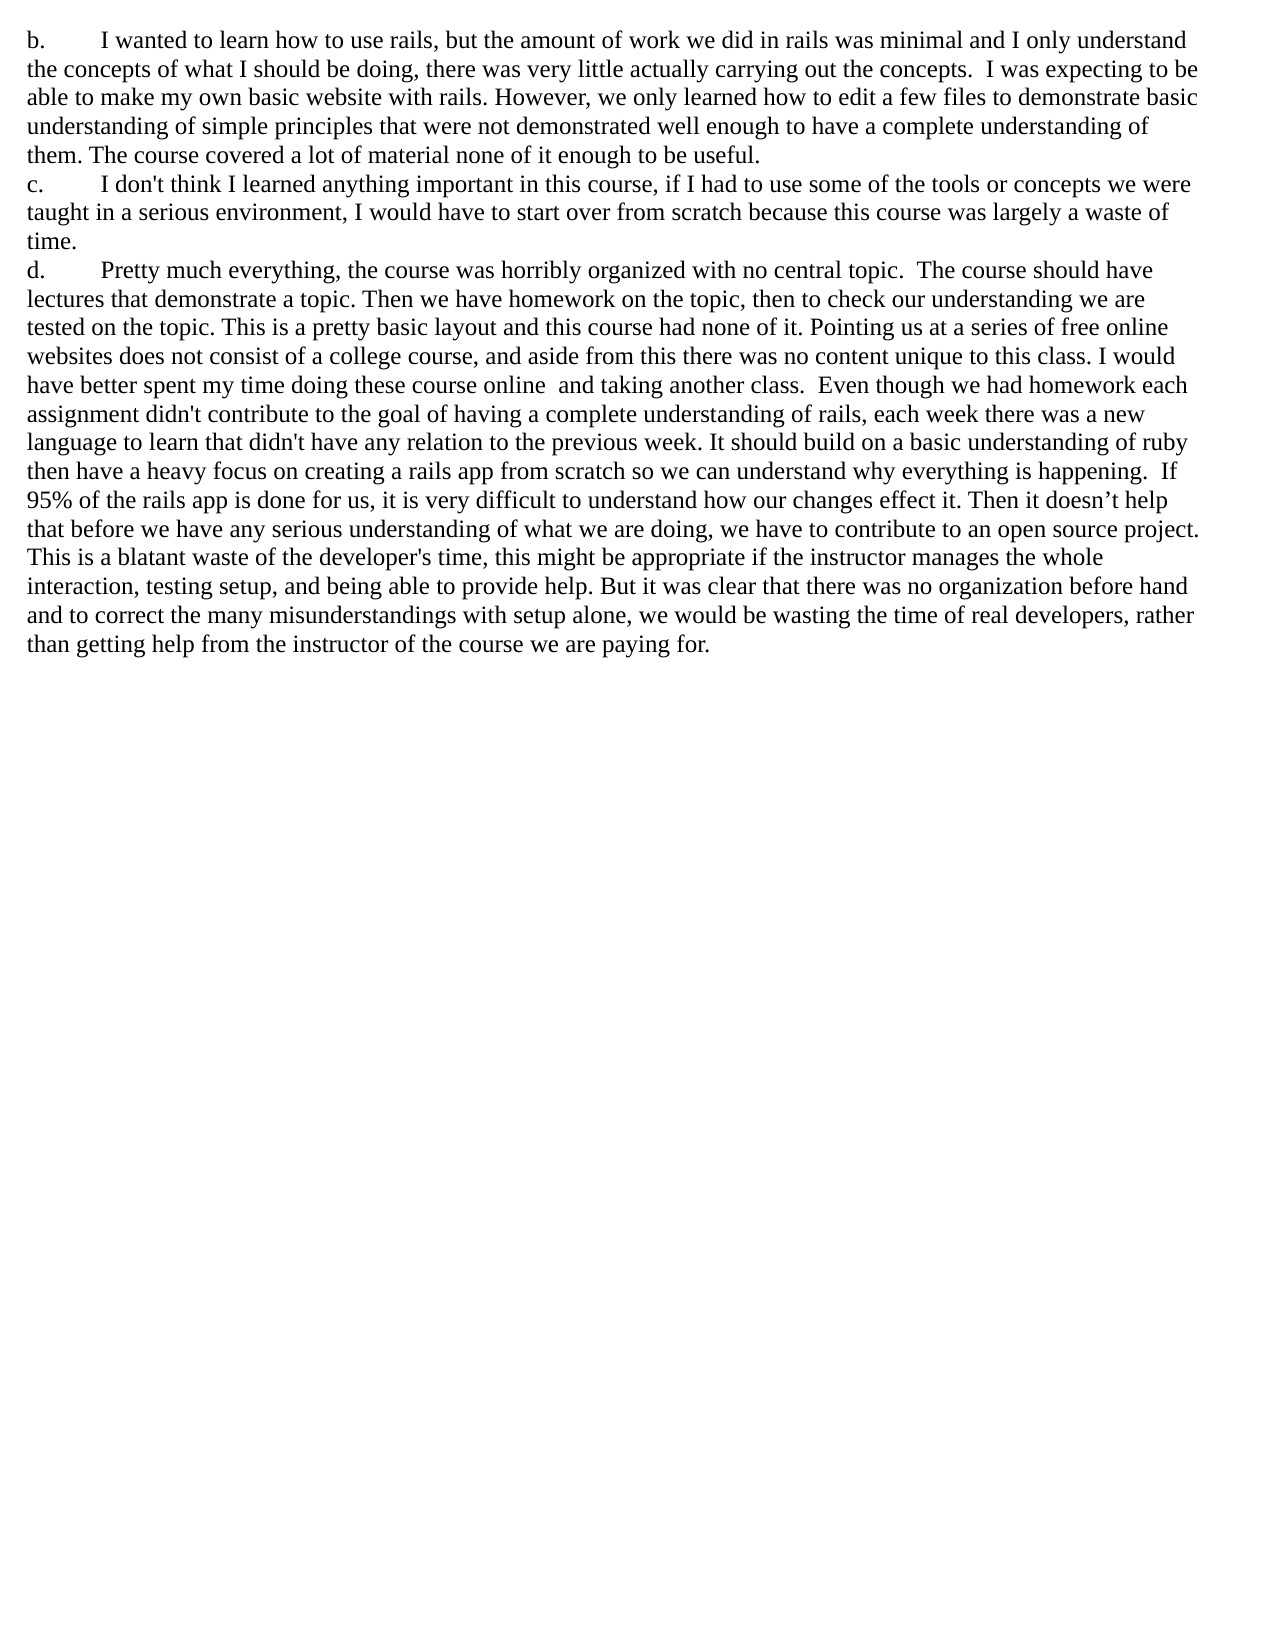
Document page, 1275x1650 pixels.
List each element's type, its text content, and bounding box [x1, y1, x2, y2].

list Pretty much everything, the course was horribly organized with no central topic. The course should have lectures that demonstrate a topic. Then we have homework on the topic, then to check our understanding we are tested on the topic. This is a pretty basic layout and this course had none of it. Pointing us at a series of free online websites does not consist of a college course, and aside from this there was no content unique to this class. I would have better spent my time doing these course online and taking another class. Even though we had homework each assignment didn't contribute to the goal of having a complete understanding of rails, each week there was a new language to learn that didn't have any relation to the previous week. It should build on a basic understanding of ruby then have a heavy focus on creating a rails app from scratch so we can understand why everything is happening. If 95% of the rails app is done for us, it is very difficult to understand how our changes effect it. Then it doesn’t help that before we have any serious understanding of what we are doing, we have to contribute to an open source project. This is a blatant waste of the developer's time, this might be appropriate if the instructor manages the whole interaction, testing setup, and being able to provide help. But it was clear that there was no organization before hand and to correct the many misunderstandings with setup alone, we would be wasting the time of real developers, rather than getting help from the instructor of the course we are paying for. [27, 255, 1208, 657]
list I don't think I learned anything important in this course, if I had to use some of the tools or concepts we were taught in a serious environment, I would have to start over from scratch because this course was largely a waste of time. [27, 169, 1208, 255]
list I wanted to learn how to use rails, but the amount of work we did in rails was minimal and I only understand the concepts of what I should be doing, there was very little actually carrying out the concepts. I was expecting to be able to make my own basic website with rails. However, we only learned how to edit a few files to demonstrate basic understanding of simple principles that were not demonstrated well enough to have a complete understanding of them. The course covered a lot of material none of it enough to be useful. [27, 25, 1208, 169]
